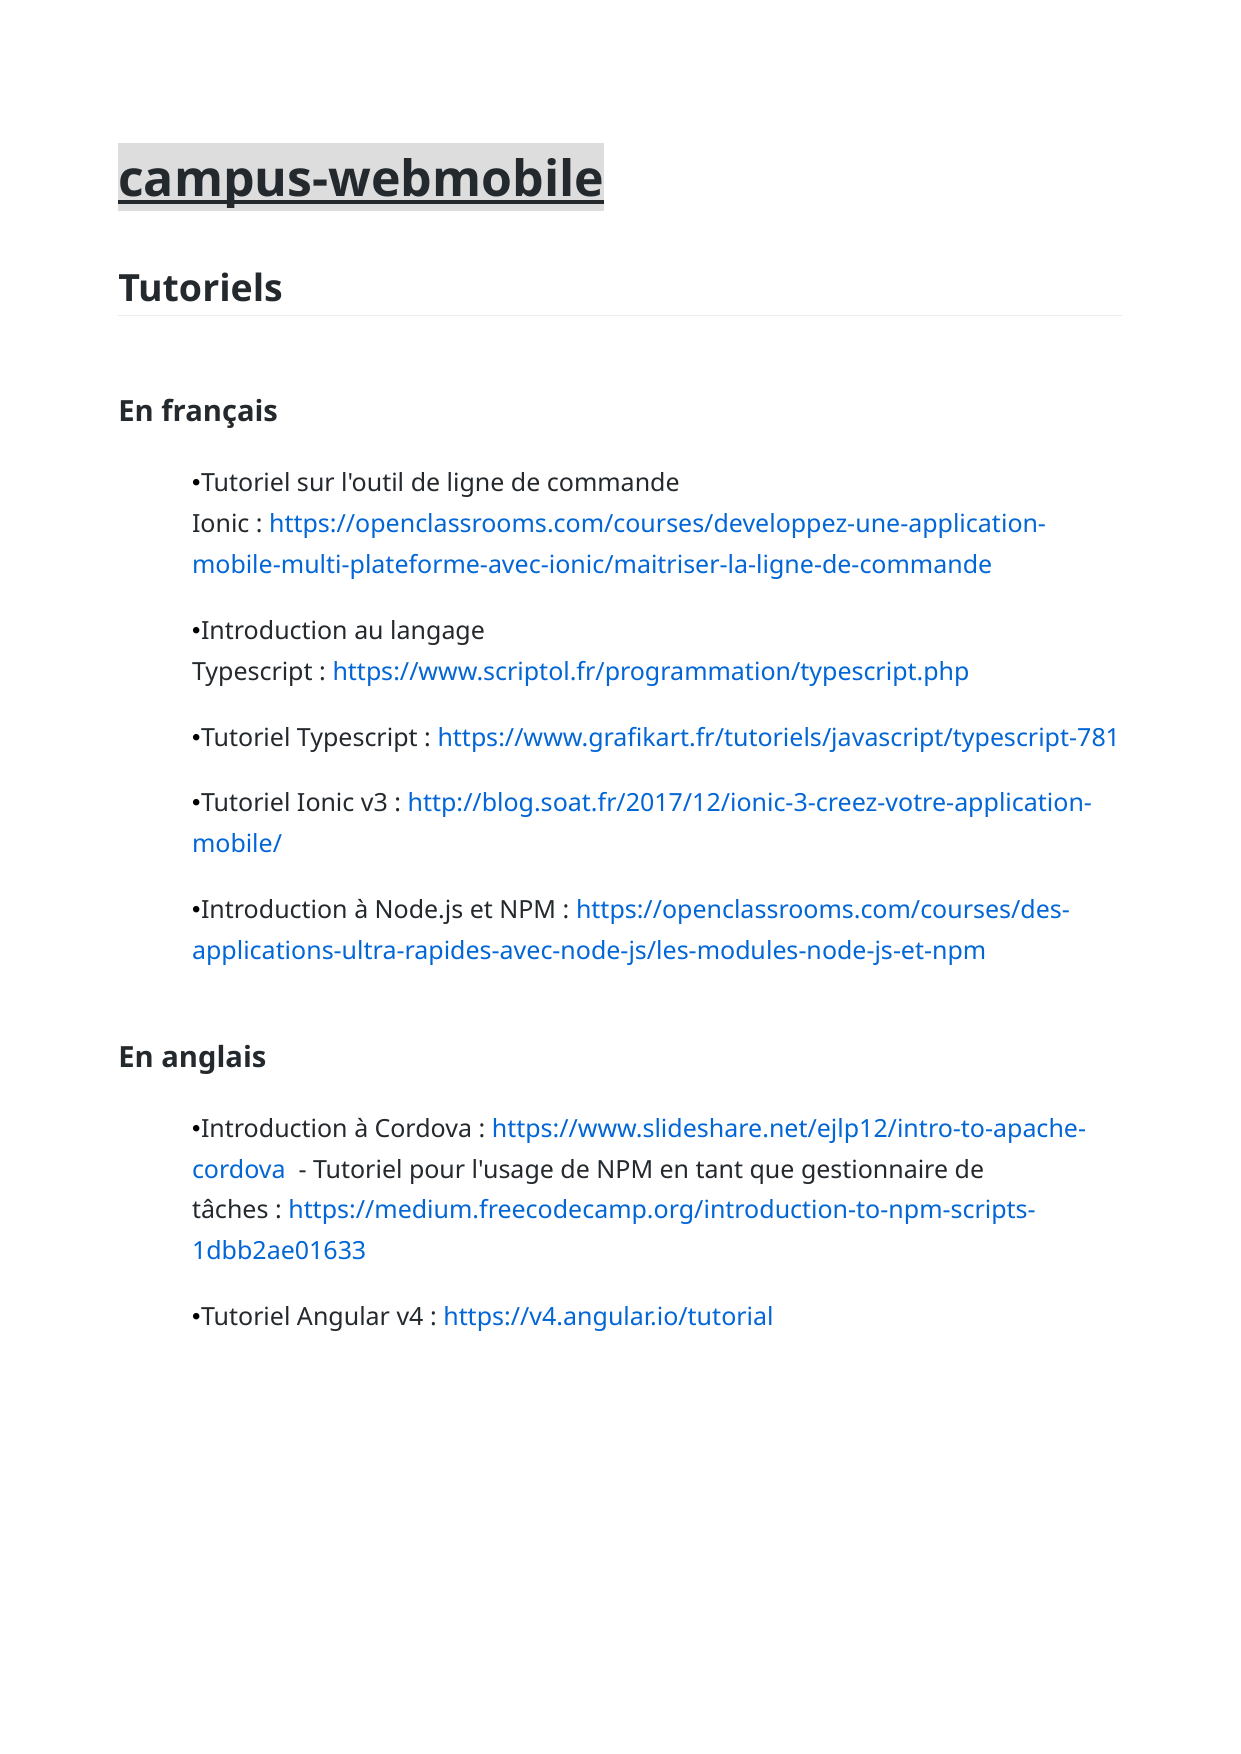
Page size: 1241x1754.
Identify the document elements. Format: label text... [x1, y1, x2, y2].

list Introduction à Cordova : https://www.slideshare.net/ejlp12/intro-to-apache-cordova - Tutoriel pour l'usage de NPM en tant que gestionnaire de tâches : https://medium.freecodecamp.org/introduction-to-npm-scripts-1dbb2ae01633 [118, 1111, 1122, 1267]
list Tutoriel Typescript : https://www.grafikart.fr/tutoriels/javascript/typescript-781 [118, 719, 1122, 753]
subtitle En anglais [118, 1036, 1122, 1076]
list Tutoriel sur l'outil de ligne de commande Ionic : https://openclassrooms.com/courses/developpez-une-application-mobile-multi-plateforme-avec-ionic/maitriser-la-ligne-de-commande [118, 465, 1122, 581]
subtitle campus-webmobile [118, 143, 1122, 211]
list Introduction à Node.js et NPM : https://openclassrooms.com/courses/des-applications-ultra-rapides-avec-node-js/les-modules-node-js-et-npm [118, 892, 1122, 967]
list Introduction au langage Typescript : https://www.scriptol.fr/programmation/typescript.php [118, 613, 1122, 687]
list Tutoriel Angular v4 : https://v4.angular.io/tutorial [118, 1299, 1122, 1333]
subtitle En français [118, 391, 1122, 430]
list Tutoriel Ionic v3 : http://blog.soat.fr/2017/12/ionic-3-creez-votre-application-mobile/ [118, 785, 1122, 860]
subtitle Tutoriels [118, 261, 1122, 315]
